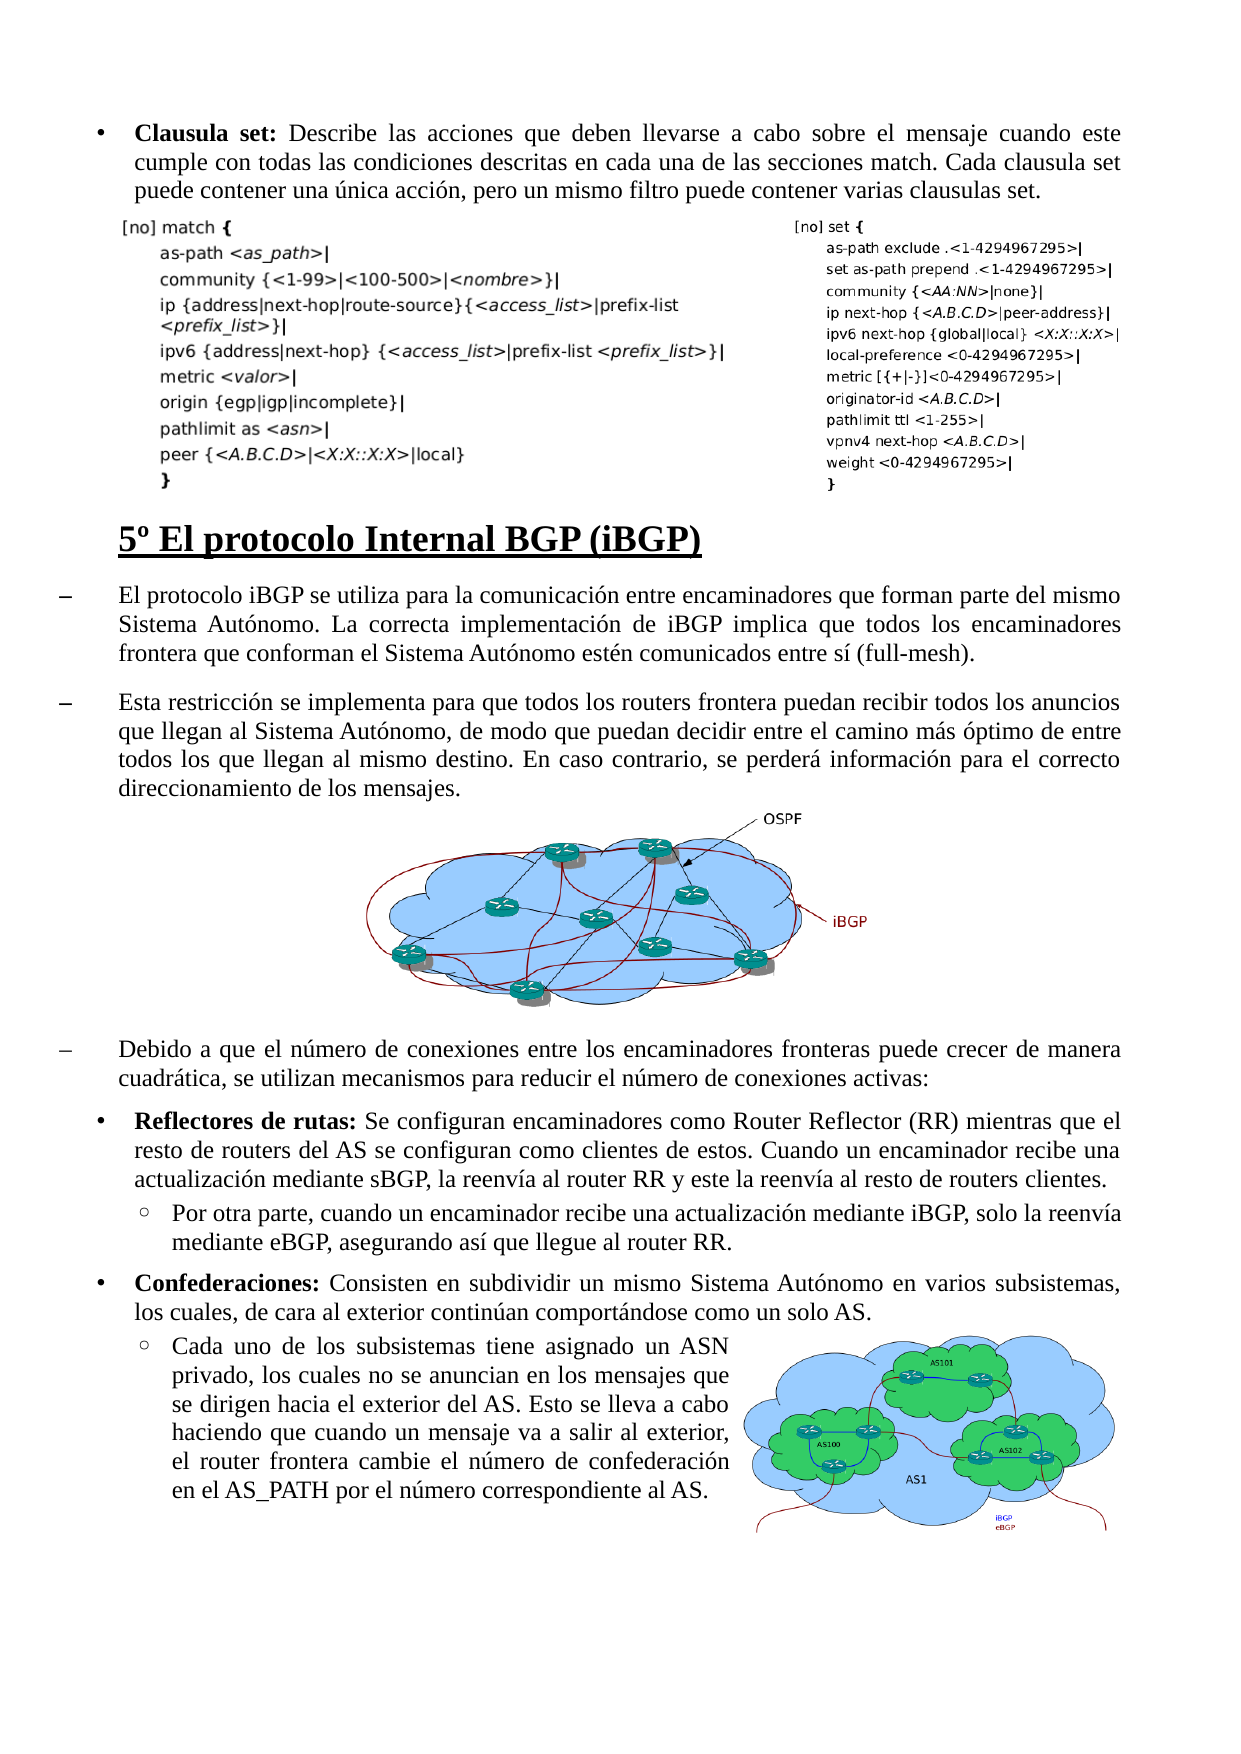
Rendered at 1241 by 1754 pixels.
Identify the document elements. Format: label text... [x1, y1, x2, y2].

picture [118, 217, 729, 495]
text – Debido a que el número de conexiones entre los encaminadores fronteras puede crecer de manera cuadrática, se utilizan mecanismos para reducir el número de conexiones activas: [59, 823, 1122, 1091]
list Confederaciones: Consisten en subdividir un mismo Sistema Autónomo en varios subsistemas, los cuales, de cara al exterior continúan comportándose como un solo AS. [97, 1268, 1122, 1325]
picture [790, 215, 1123, 496]
list Clausula set: Describe las acciones que deben llevarse a cabo sobre el mensaje cuando este cumple con todas las condiciones descritas en cada una de las secciones match. Cada clausula set puede contener una única acción, pero un mismo filtro puede contener varias clausulas set. [97, 118, 1122, 204]
text 5º El protocolo Internal BGP (iBGP) [118, 254, 1122, 559]
text – El protocolo iBGP se utiliza para la comunicación entre encaminadores que forman parte del mismo Sistema Autónomo. La correcta implementación de iBGP implica que todos los encaminadores frontera que conforman el Sistema Autónomo estén comunicados entre sí (full-mesh). [59, 580, 1122, 666]
list Por otra parte, cuando un encaminador recibe una actualización mediante iBGP, solo la reenvía mediante eBGP, asegurando así que llegue al router RR. [134, 1198, 1122, 1256]
text – Esta restricción se implementa para que todos los routers frontera puedan recibir todos los anuncios que llegan al Sistema Autónomo, de modo que puedan decidir entre el camino más óptimo de entre todos los que llegan al mismo destino. En caso contrario, se perderá información para el correcto direccionamiento de los mensajes. [59, 687, 1122, 802]
picture [363, 808, 877, 1014]
list Reflectores de rutas: Se configuran encaminadores como Router Reflector (RR) mientras que el resto de routers del AS se configuran como clientes de estos. Cuando un encaminador recibe una actualización mediante sBGP, la reenvía al router RR y este la reenvía al resto de routers clientes. [97, 1106, 1122, 1192]
list Cada uno de los subsistemas tiene asignado un ASN privado, los cuales no se anuncian en los mensajes que se dirigen hacia el exterior del AS. Esto se lleva a cabo haciendo que cuando un mensaje va a salir al exterior, el router frontera cambie el número de confederación en el AS_PATH por el número correspondiente al AS. [134, 1331, 1122, 1504]
picture [742, 1332, 1123, 1539]
